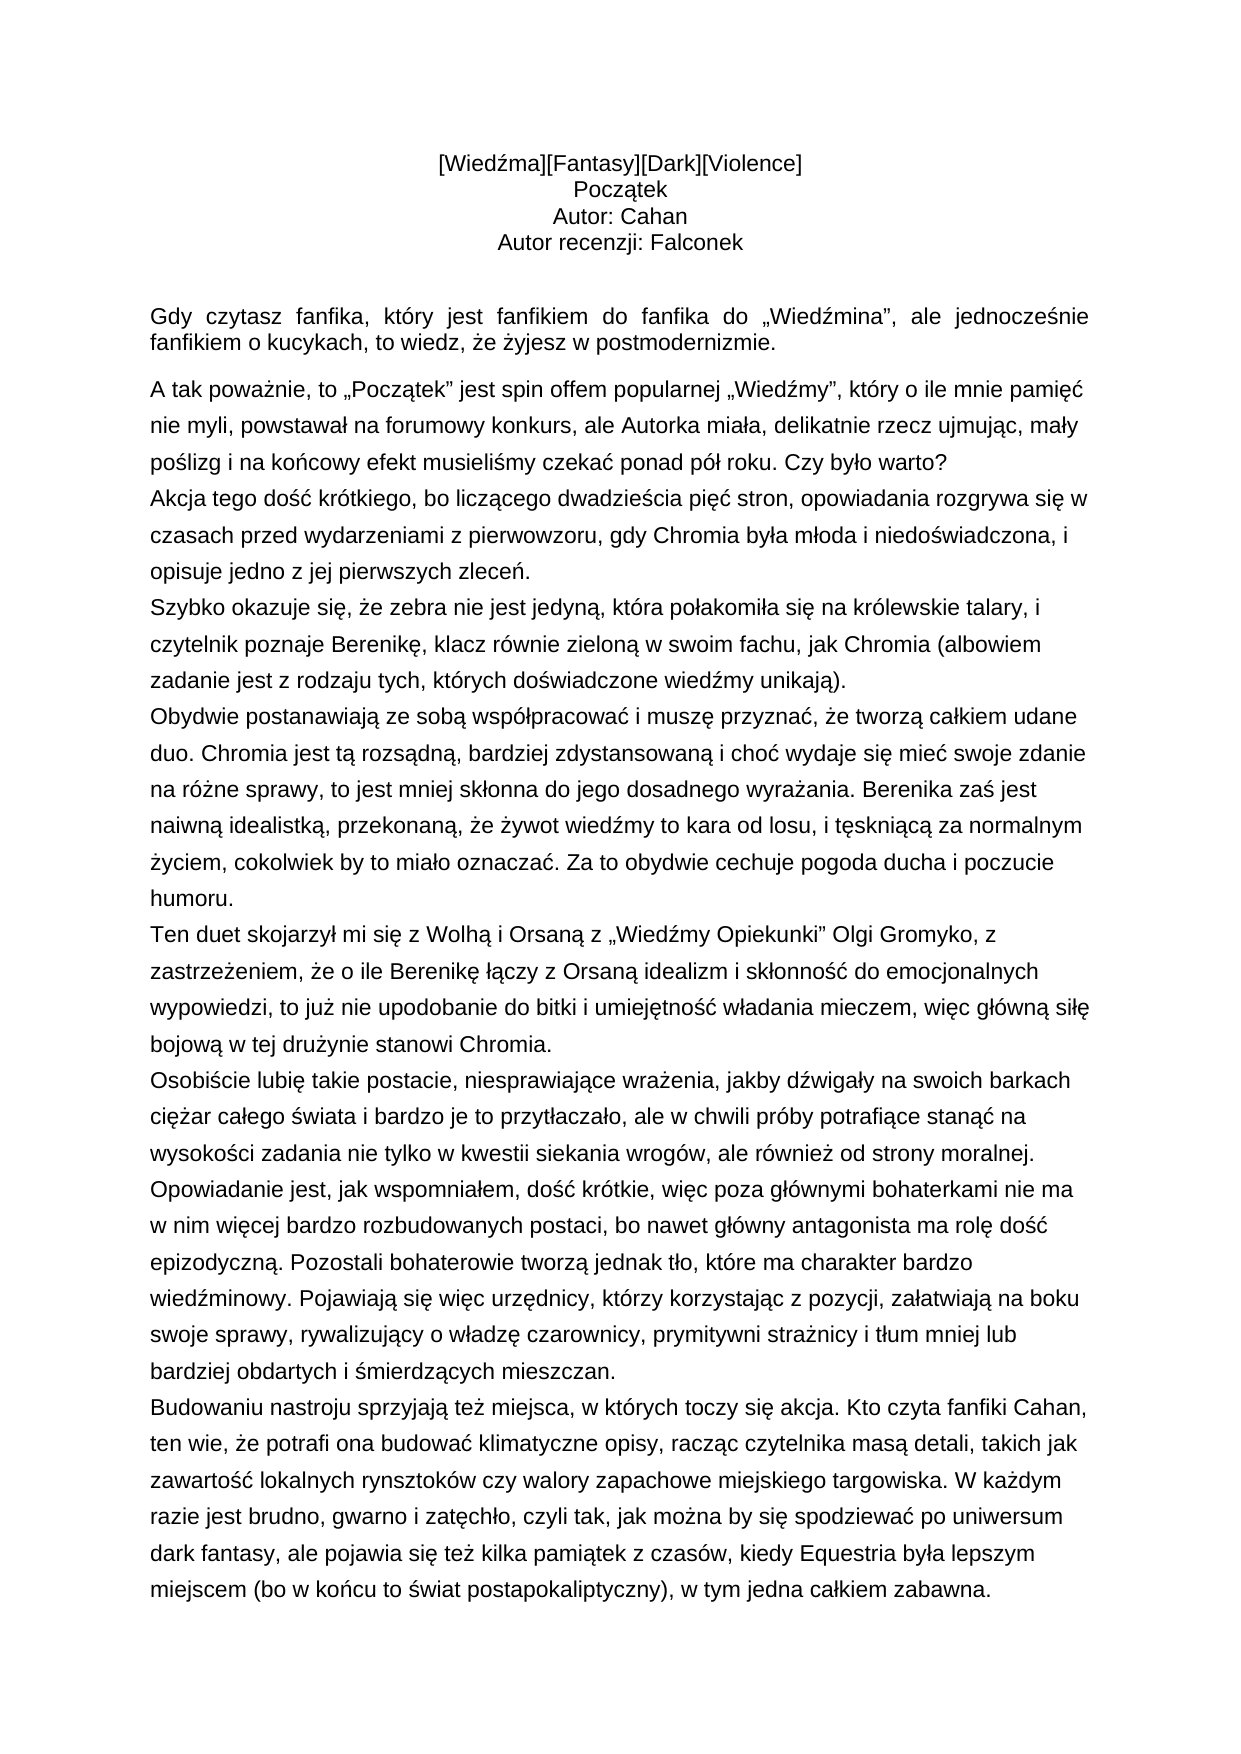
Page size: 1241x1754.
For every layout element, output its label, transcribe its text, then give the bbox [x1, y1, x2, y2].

text Autor recenzji: Falconek [150, 229, 1090, 255]
text Akcja tego dość krótkiego, bo liczącego dwadzieścia pięć stron, opowiadania rozgrywa się w czasach przed wydarzeniami z pierwowzoru, gdy Chromia była młoda i niedoświadczona, i opisuje jedno z jej pierwszych zleceń. [150, 485, 1090, 584]
text Obydwie postanawiają ze sobą współpracować i muszę przyznać, że tworzą całkiem udane duo. Chromia jest tą rozsądną, bardziej zdystansowaną i choć wydaje się mieć swoje zdanie na różne sprawy, to jest mniej skłonna do jego dosadnego wyrażania. Berenika zaś jest naiwną idealistką, przekonaną, że żywot wiedźmy to kara od losu, i tęskniącą za normalnym życiem, cokolwiek by to miało oznaczać. Za to obydwie cechuje pogoda ducha i poczucie humoru. [150, 703, 1090, 911]
text Szybko okazuje się, że zebra nie jest jedyną, która połakomiła się na królewskie talary, i czytelnik poznaje Berenikę, klacz równie zieloną w swoim fachu, jak Chromia (albowiem zadanie jest z rodzaju tych, których doświadczone wiedźmy unikają). [150, 594, 1090, 693]
text Ten duet skojarzył mi się z Wolhą i Orsaną z „Wiedźmy Opiekunki” Olgi Gromyko, z zastrzeżeniem, że o ile Berenikę łączy z Orsaną idealizm i skłonność do emocjonalnych wypowiedzi, to już nie upodobanie do bitki i umiejętność władania mieczem, więc główną siłę bojową w tej drużynie stanowi Chromia. [150, 921, 1090, 1057]
text Początek [150, 176, 1090, 203]
text Budowaniu nastroju sprzyjają też miejsca, w których toczy się akcja. Kto czyta fanfiki Cahan, ten wie, że potrafi ona budować klimatyczne opisy, racząc czytelnika masą detali, takich jak zawartość lokalnych rynsztoków czy walory zapachowe miejskiego targowiska. W każdym razie jest brudno, gwarno i zatęchło, czyli tak, jak można by się spodziewać po uniwersum dark fantasy, ale pojawia się też kilka pamiątek z czasów, kiedy Equestria była lepszym miejscem (bo w końcu to świat postapokaliptyczny), w tym jedna całkiem zabawna. [150, 1394, 1090, 1602]
text Autor: Cahan [150, 203, 1090, 229]
text [Wiedźma][Fantasy][Dark][Violence] [150, 150, 1090, 176]
text Osobiście lubię takie postacie, niesprawiające wrażenia, jakby dźwigały na swoich barkach ciężar całego świata i bardzo je to przytłaczało, ale w chwili próby potrafiące stanąć na wysokości zadania nie tylko w kwestii siekania wrogów, ale również od strony moralnej. [150, 1067, 1090, 1166]
text Gdy czytasz fanfika, który jest fanfikiem do fanfika do „Wiedźmina”, ale jednocześnie fanfikiem o kucykach, to wiedz, że żyjesz w postmodernizmie. [150, 303, 1090, 355]
text A tak poważnie, to „Początek” jest spin offem popularnej „Wiedźmy”, który o ile mnie pamięć nie myli, powstawał na forumowy konkurs, ale Autorka miała, delikatnie rzecz ujmując, mały poślizg i na końcowy efekt musieliśmy czekać ponad pół roku. Czy było warto? [150, 376, 1090, 475]
text Opowiadanie jest, jak wspomniałem, dość krótkie, więc poza głównymi bohaterkami nie ma w nim więcej bardzo rozbudowanych postaci, bo nawet główny antagonista ma rolę dość epizodyczną. Pozostali bohaterowie tworzą jednak tło, które ma charakter bardzo wiedźminowy. Pojawiają się więc urzędnicy, którzy korzystając z pozycji, załatwiają na boku swoje sprawy, rywalizujący o władzę czarownicy, prymitywni strażnicy i tłum mniej lub bardziej obdartych i śmierdzących mieszczan. [150, 1176, 1090, 1384]
